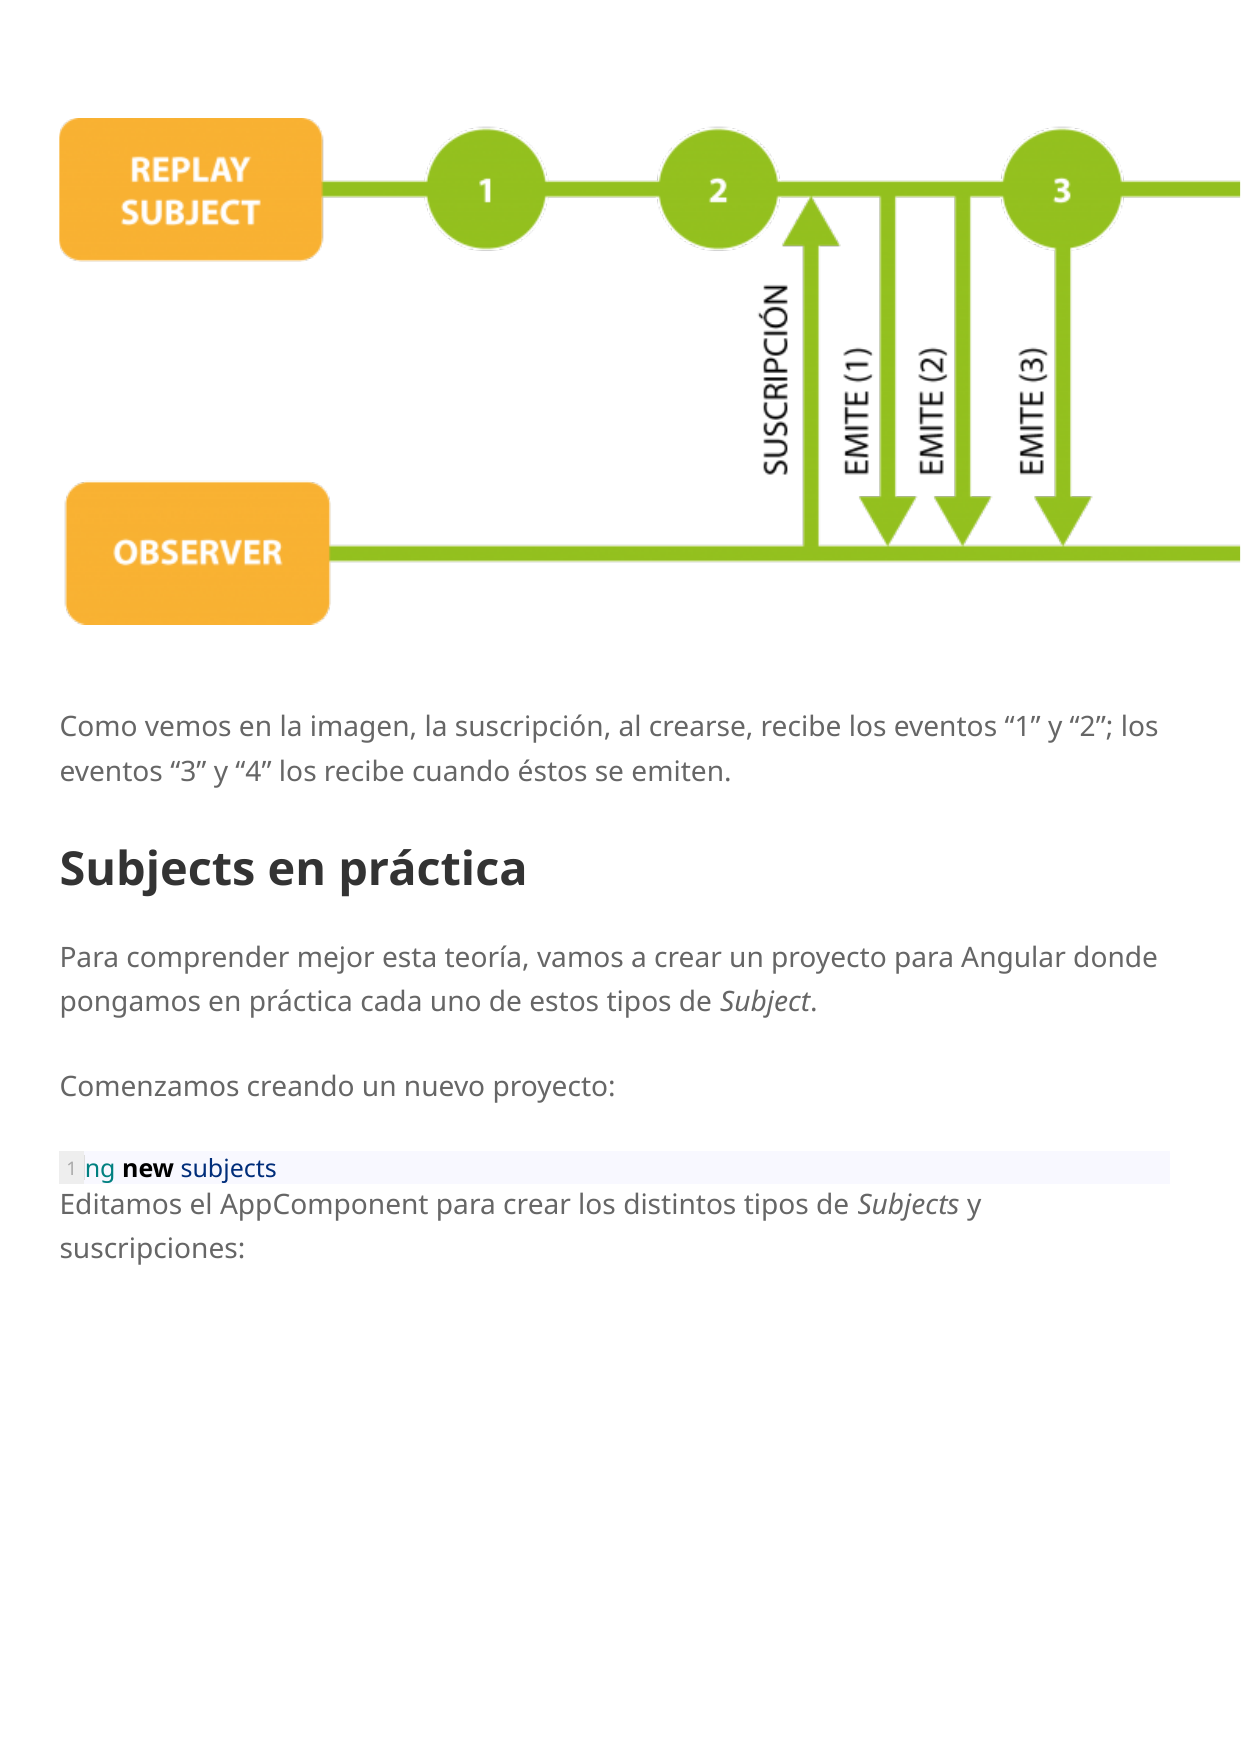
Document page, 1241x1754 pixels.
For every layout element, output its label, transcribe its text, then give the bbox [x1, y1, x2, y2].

table_header 1 [59, 1151, 84, 1184]
picture [59, 118, 1241, 625]
text Editamos el AppComponent para crear los distintos tipos de Subjects y suscripciones: [59, 1184, 1170, 1267]
text Comenzamos creando un nuevo proyecto: [59, 1066, 1170, 1104]
text Como vemos en la imagen, la suscripción, al crearse, recibe los eventos “1” y “2”; los eventos “3” y “4” los recibe cuando éstos se emiten. [59, 707, 1170, 789]
text Para comprender mejor esta teoría, vamos a crear un proyecto para Angular donde pongamos en práctica cada uno de estos tipos de Subject. [59, 937, 1170, 1019]
subtitle Subjects en práctica [59, 836, 1170, 899]
